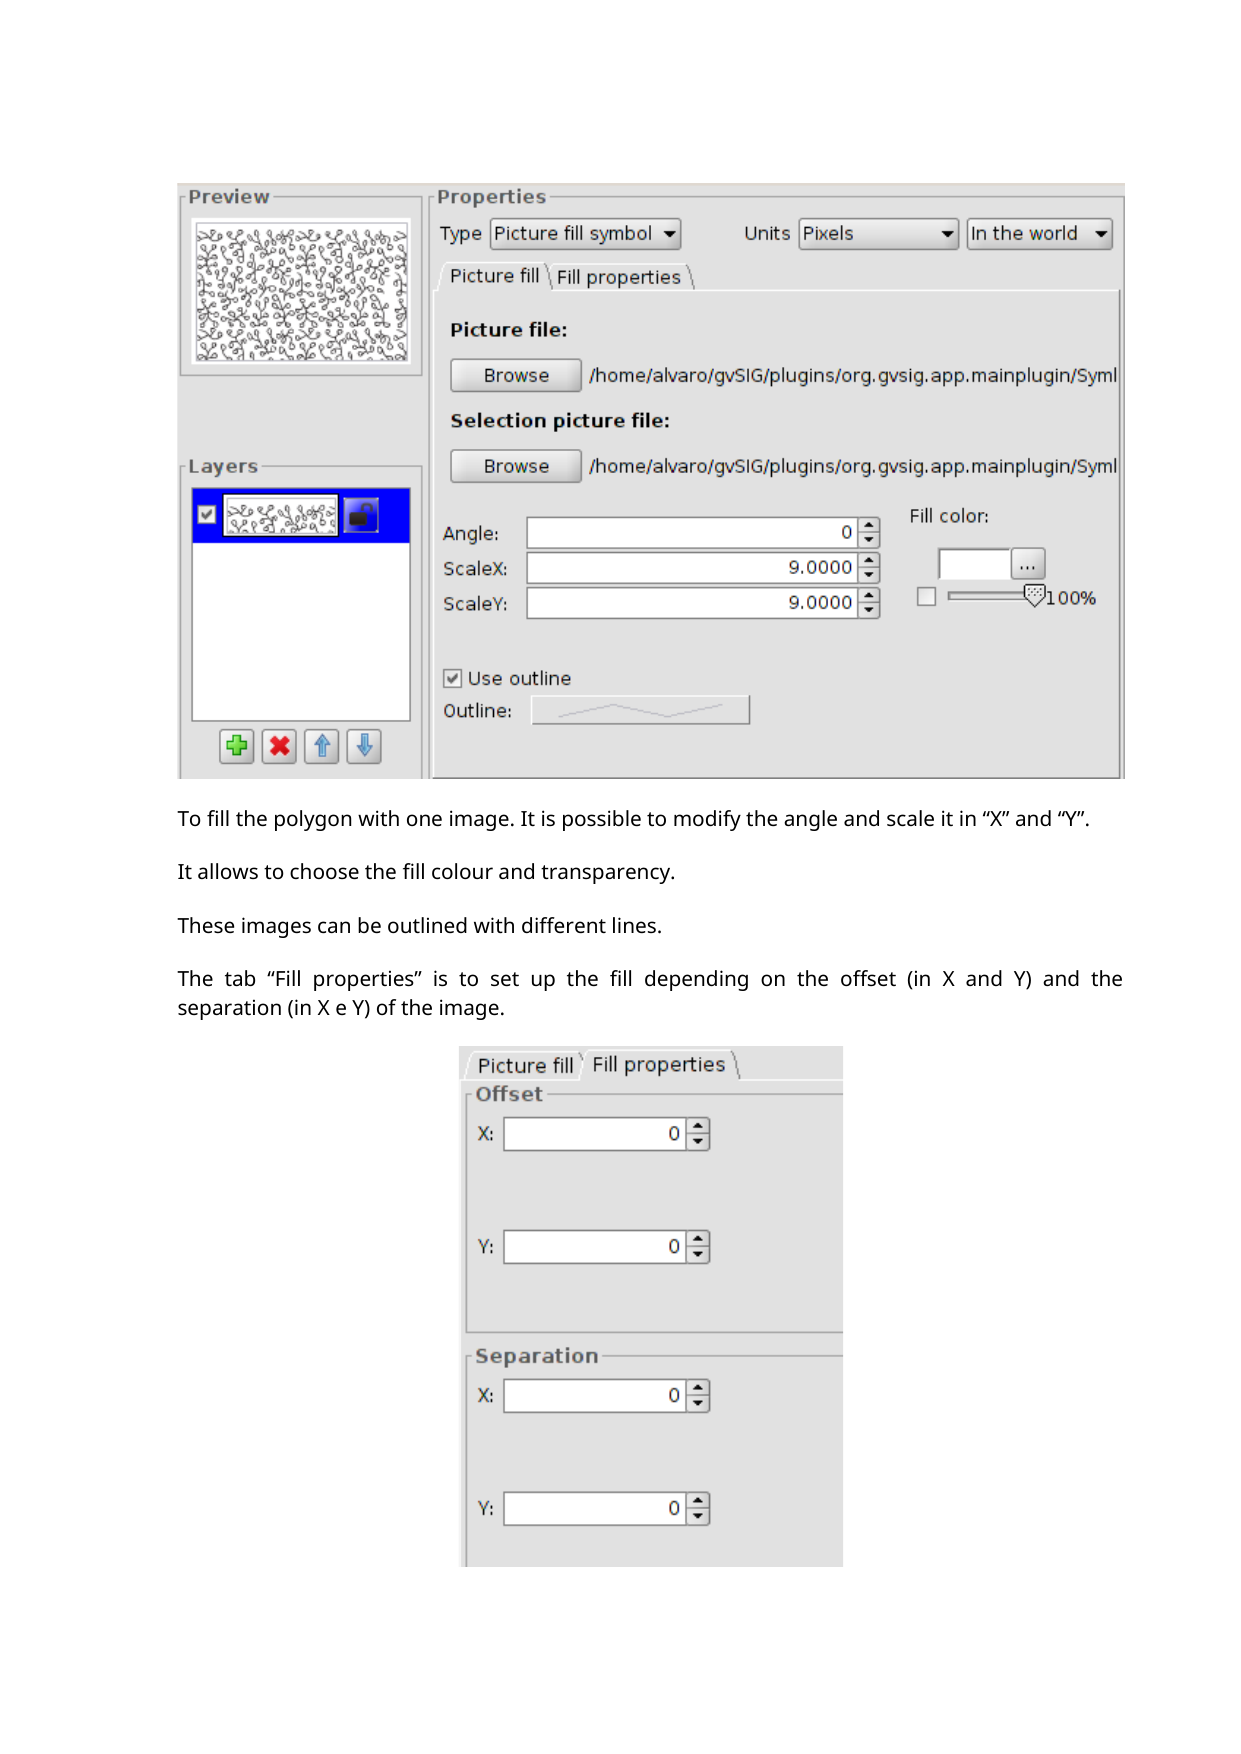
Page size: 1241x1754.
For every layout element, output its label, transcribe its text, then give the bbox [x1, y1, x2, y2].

text These images can be outlined with different lines. [177, 911, 1125, 939]
text To fill the polygon with one image. It is possible to modify the angle and scale it in “X” and “Y”. [177, 804, 1125, 832]
text The tab “Fill properties” is to set up the fill depending on the offset (in X and Y) and the separation (in X e Y) of the image. [177, 964, 1125, 1021]
picture [458, 1046, 844, 1567]
picture [177, 183, 1125, 779]
text It allows to choose the fill colour and transparency. [177, 857, 1125, 886]
